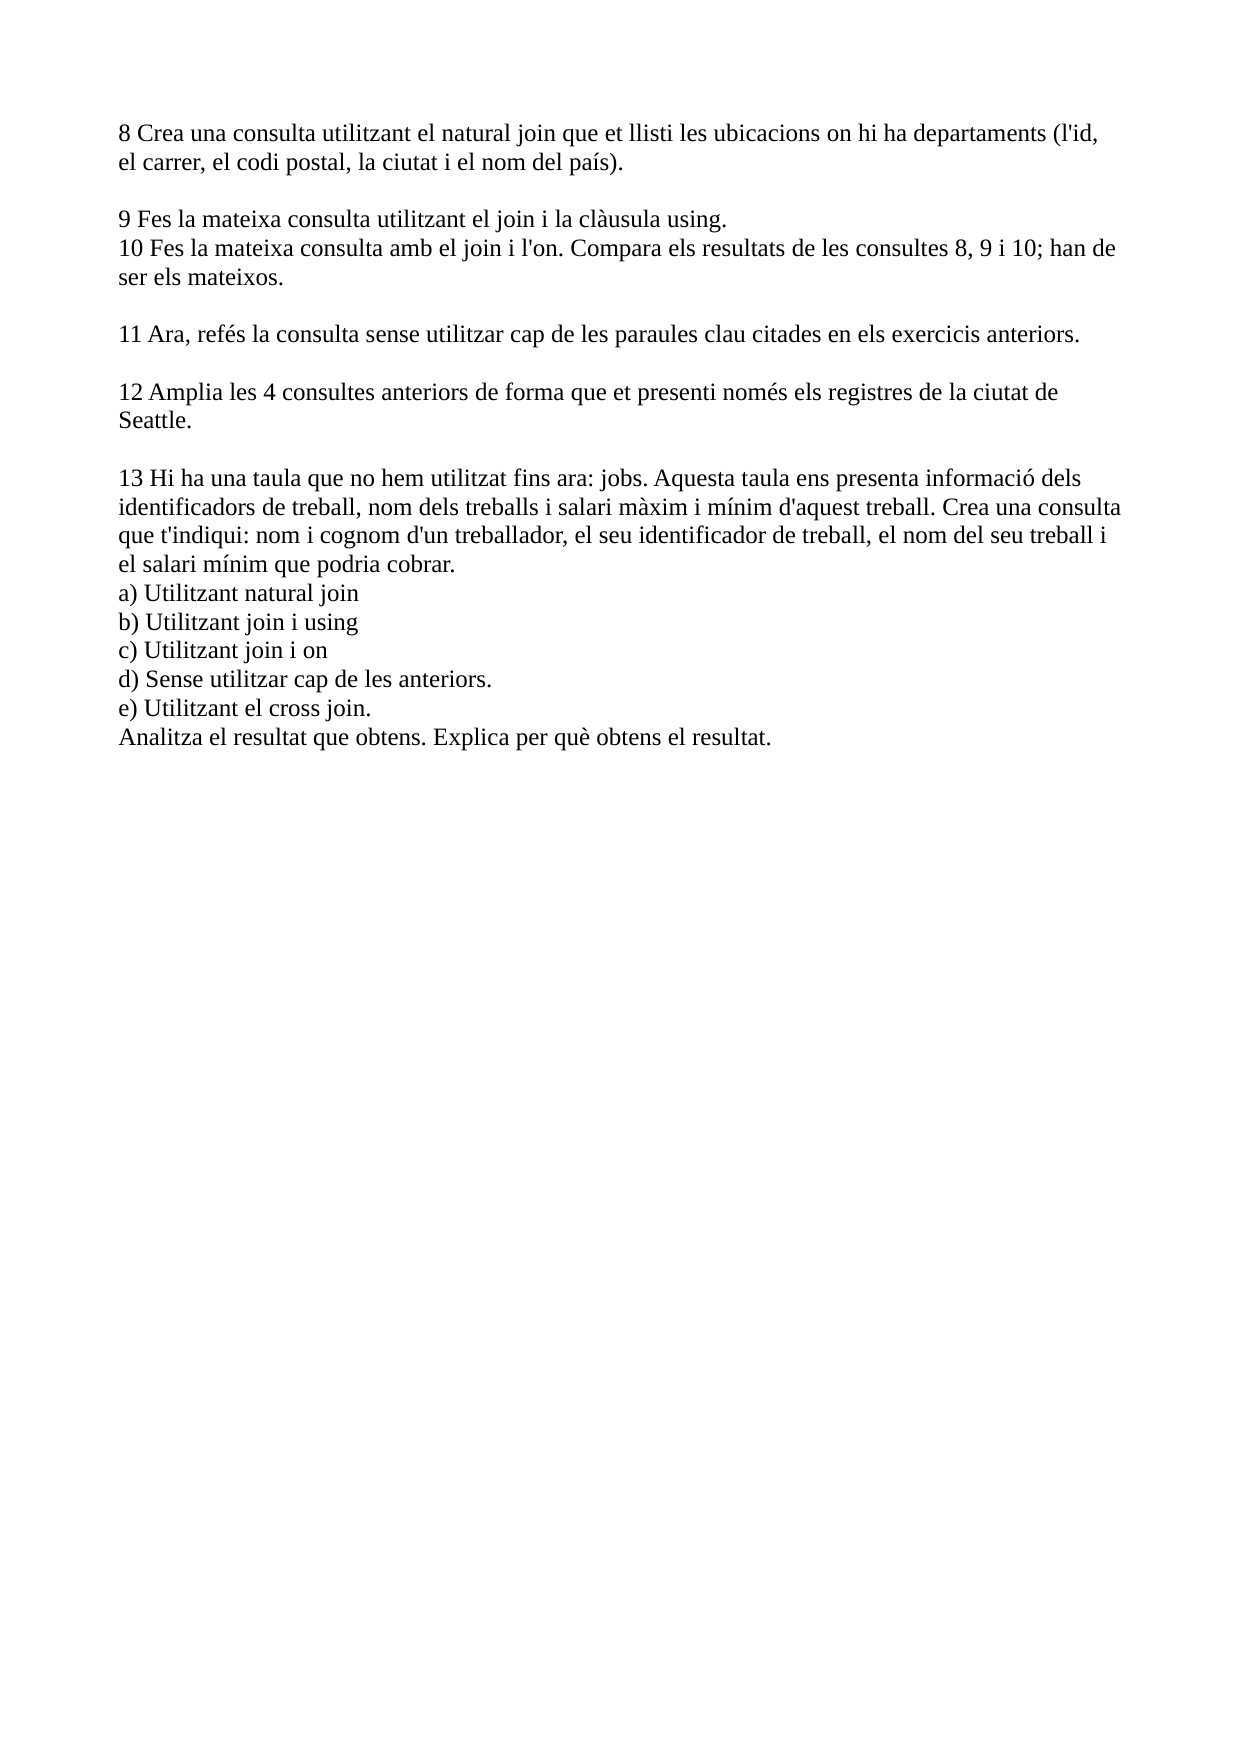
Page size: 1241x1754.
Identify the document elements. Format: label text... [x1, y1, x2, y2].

text 12 Amplia les 4 consultes anteriors de forma que et presenti només els registres de la ciutat de Seattle. [118, 377, 1122, 434]
text 13 Hi ha una taula que no hem utilitzat fins ara: jobs. Aquesta taula ens presenta informació dels identificadors de treball, nom dels treballs i salari màxim i mínim d'aquest treball. Crea una consulta que t'indiqui: nom i cognom d'un treballador, el seu identificador de treball, el nom del seu treball i el salari mínim que podria cobrar. [118, 463, 1122, 578]
text d) Sense utilitzar cap de les anteriors. [118, 664, 1122, 693]
text 11 Ara, refés la consulta sense utilitzar cap de les paraules clau citades en els exercicis anteriors. [118, 319, 1122, 348]
text 8 Crea una consulta utilitzant el natural join que et llisti les ubicacions on hi ha departaments (l'id, el carrer, el codi postal, la ciutat i el nom del país). [118, 118, 1122, 176]
text a) Utilitzant natural join [118, 578, 1122, 607]
text 9 Fes la mateixa consulta utilitzant el join i la clàusula using. [118, 204, 1122, 233]
text e) Utilitzant el cross join. [118, 693, 1122, 722]
text c) Utilitzant join i on [118, 636, 1122, 664]
text 10 Fes la mateixa consulta amb el join i l'on. Compara els resultats de les consultes 8, 9 i 10; han de ser els mateixos. [118, 233, 1122, 291]
text b) Utilitzant join i using [118, 607, 1122, 636]
text Analitza el resultat que obtens. Explica per què obtens el resultat. [118, 722, 1122, 751]
